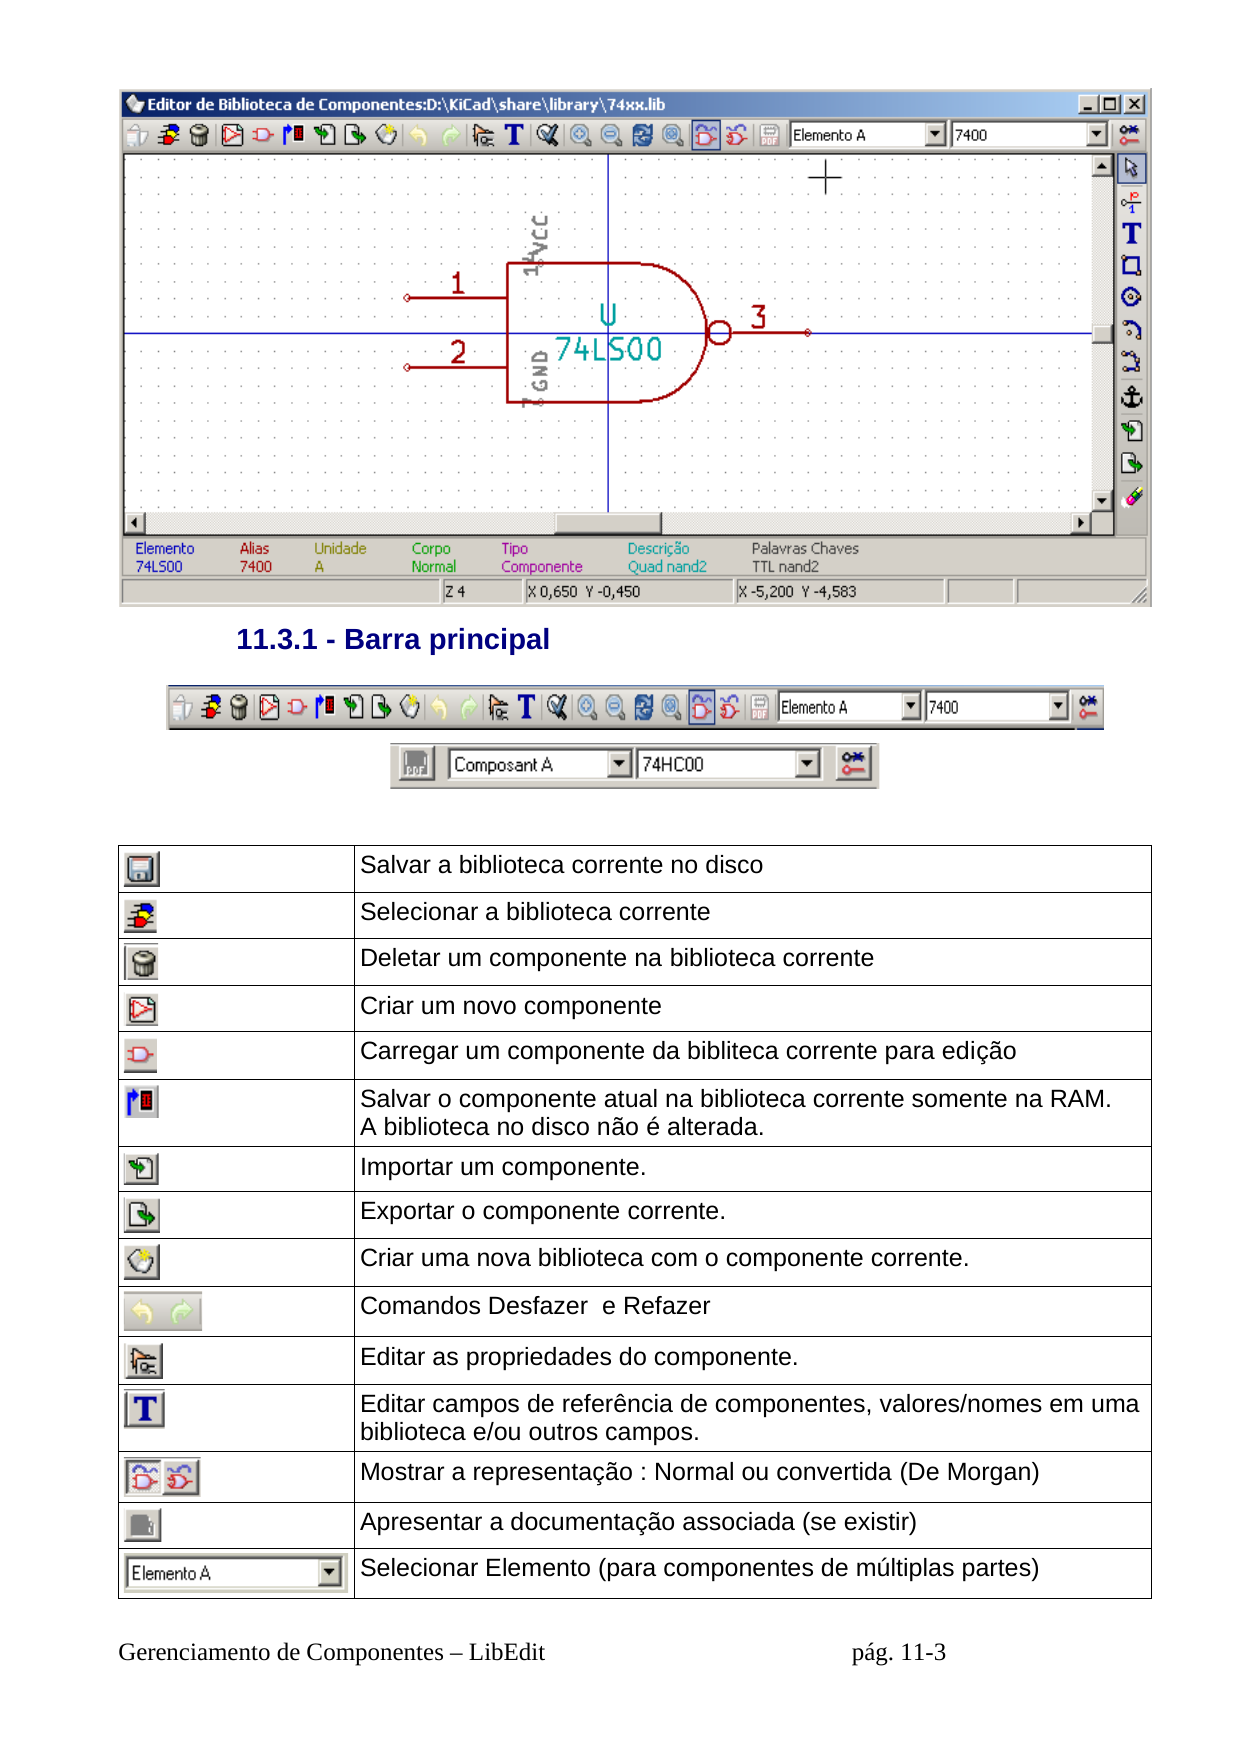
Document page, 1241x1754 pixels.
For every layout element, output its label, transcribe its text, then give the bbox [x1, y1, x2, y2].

table_cell Selecionar Elemento (para componentes de múltiplas partes) [355, 1549, 1151, 1598]
picture [390, 743, 880, 789]
table_cell [119, 1452, 354, 1502]
picture [123, 1507, 162, 1542]
picture [123, 1389, 165, 1429]
picture [123, 898, 157, 933]
picture [123, 1553, 349, 1593]
picture [123, 1152, 159, 1185]
picture [123, 1457, 201, 1497]
table_cell Carregar um componente da bibliteca corrente para edição [355, 1032, 1151, 1079]
table_header [119, 846, 354, 892]
table_cell [119, 939, 354, 985]
table_cell [119, 1337, 354, 1384]
table_cell [119, 1549, 354, 1598]
picture [123, 991, 159, 1026]
table_cell Apresentar a documentação associada (se existir) [355, 1503, 1151, 1548]
picture [123, 1037, 157, 1073]
table_cell [119, 893, 354, 938]
picture [118, 88, 1152, 607]
table_header Salvar a biblioteca corrente no disco [355, 846, 1151, 892]
picture [123, 850, 160, 887]
table_cell [119, 1287, 354, 1336]
table_cell Editar as propriedades do componente. [355, 1337, 1151, 1384]
table_cell Mostrar a representação : Normal ou convertida (De Morgan) [355, 1452, 1151, 1502]
picture [123, 1342, 163, 1379]
table_cell [119, 1192, 354, 1238]
picture [123, 943, 159, 980]
picture [123, 1244, 160, 1280]
picture [123, 1291, 203, 1331]
table_cell Salvar o componente atual na biblioteca corrente somente na RAM. A biblioteca no disco não é alterada. [355, 1080, 1151, 1146]
table_cell Exportar o componente corrente. [355, 1192, 1151, 1238]
table_cell [119, 1032, 354, 1079]
table_cell [119, 1147, 354, 1191]
table_cell [119, 1080, 354, 1146]
subtitle Barra principal [236, 623, 1152, 656]
picture [166, 685, 1104, 730]
table_cell Criar um novo componente [355, 986, 1151, 1031]
table_cell Deletar um componente na biblioteca corrente [355, 939, 1151, 985]
table_cell [119, 1239, 354, 1286]
picture [123, 1196, 160, 1233]
table_cell Criar uma nova biblioteca com o componente corrente. [355, 1239, 1151, 1286]
table_cell [119, 1503, 354, 1548]
table_cell [119, 1385, 354, 1451]
table_cell Selecionar a biblioteca corrente [355, 893, 1151, 938]
table_cell Importar um componente. [355, 1147, 1151, 1191]
table_cell Editar campos de referência de componentes, valores/nomes em uma biblioteca e/ou outros campos. [355, 1385, 1151, 1451]
table_cell Comandos Desfazer e Refazer [355, 1287, 1151, 1336]
table_cell [119, 986, 354, 1031]
